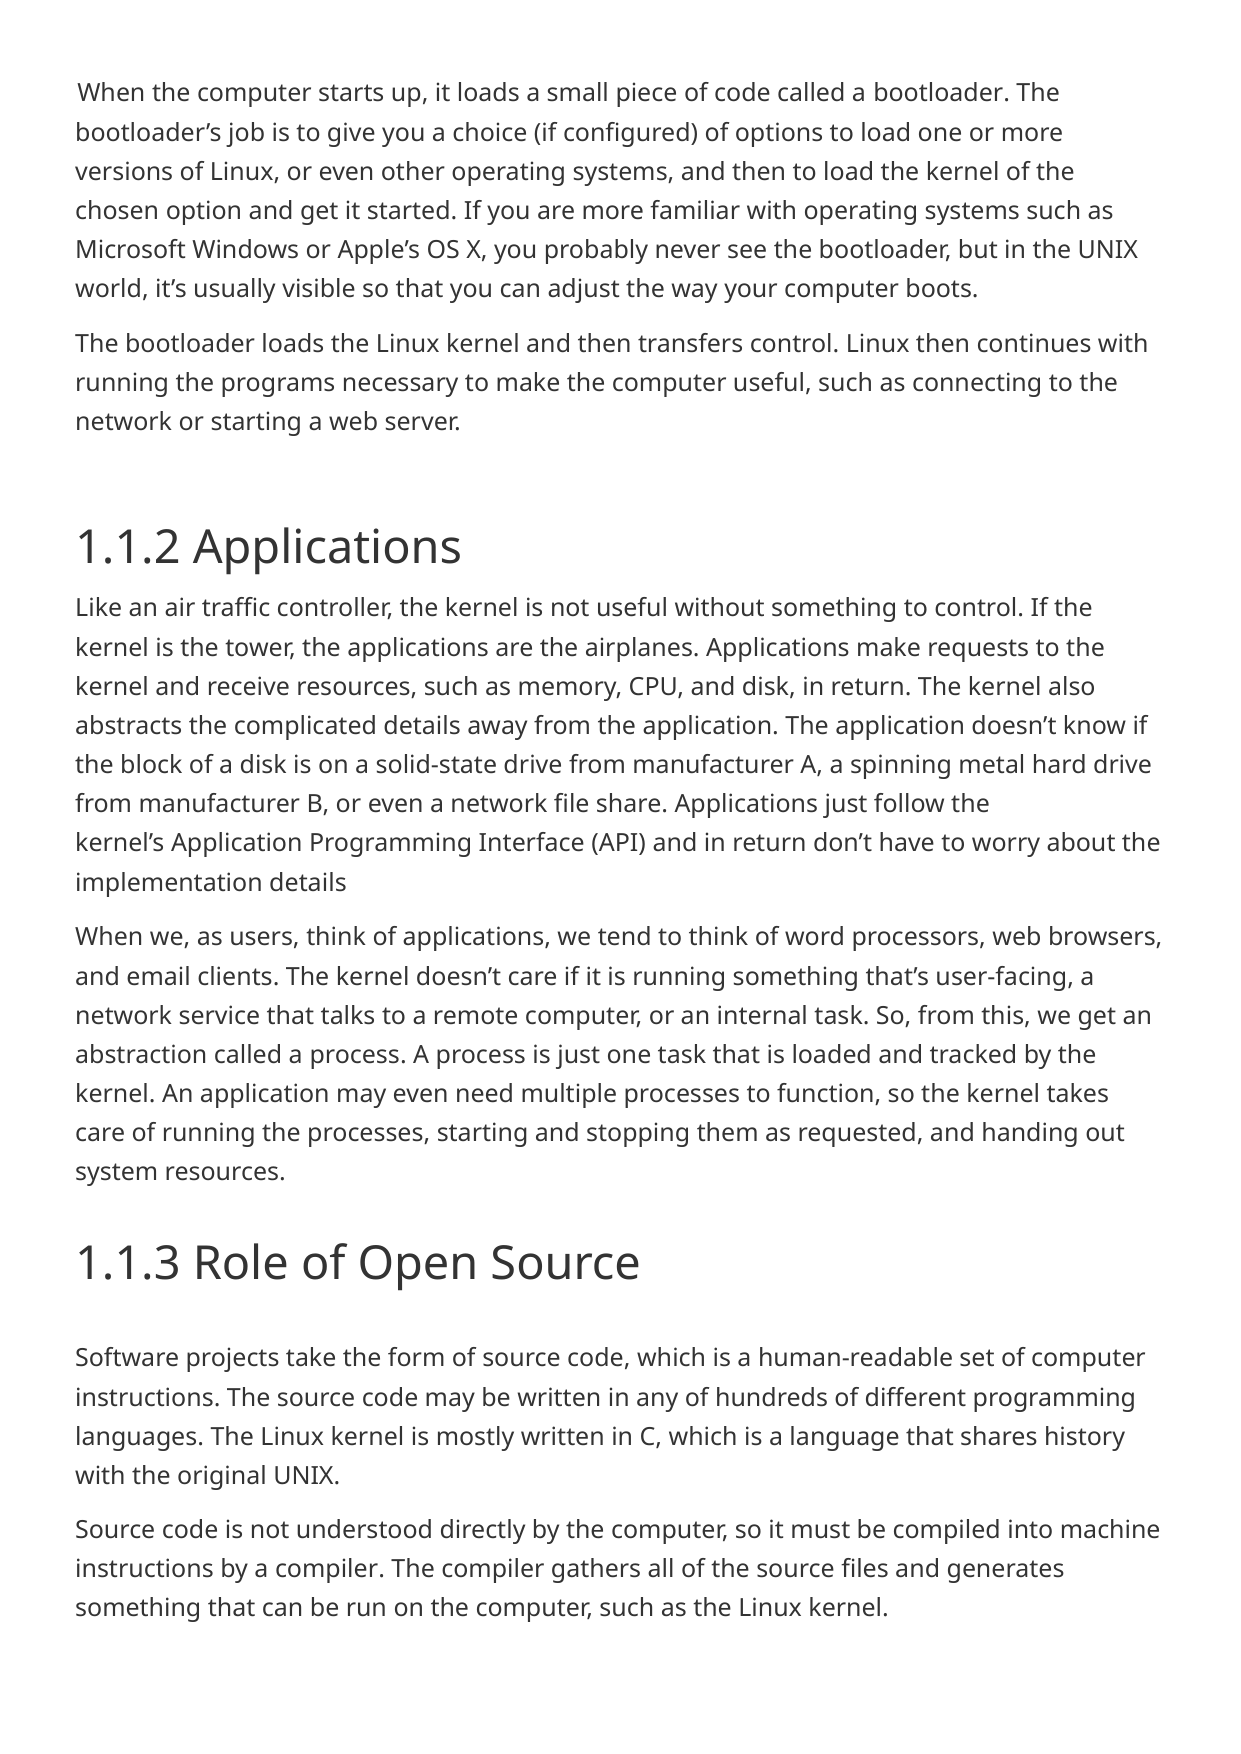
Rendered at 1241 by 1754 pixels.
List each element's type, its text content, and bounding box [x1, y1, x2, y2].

subtitle 1.1.3 Role of Open Source [75, 1229, 1165, 1293]
text Source code is not understood directly by the computer, so it must be compiled into machine instructions by a compiler. The compiler gathers all of the source files and generates something that can be run on the computer, such as the Linux kernel. [75, 1511, 1165, 1624]
text The bootloader loads the Linux kernel and then transfers control. Linux then continues with running the programs necessary to make the computer useful, such as connecting to the network or starting a web server. [75, 326, 1165, 438]
text ‌⁠​​⁠​ When the computer starts up, it loads a small piece of code called a bootloader. The bootloader’s job is to give you a choice (if configured) of options to load one or more versions of Linux, or even other operating systems, and then to load the kernel of the chosen option and get it started. If you are more familiar with operating systems such as Microsoft Windows or Apple’s OS X, you probably never see the bootloader, but in the UNIX world, it’s usually visible so that you can adjust the way your computer boots. [75, 75, 1165, 305]
text When we, as users, think of applications, we tend to think of word processors, web browsers, and email clients. The kernel doesn’t care if it is running something that’s user-facing, a network service that talks to a remote computer, or an internal task. So, from this, we get an abstraction called a process. A process is just one task that is loaded and tracked by the kernel. An application may even need multiple processes to function, so the kernel takes care of running the processes, starting and stopping them as requested, and handing out system resources. [75, 919, 1165, 1188]
subtitle 1.1.2 Applications [75, 514, 1165, 577]
text Software projects take the form of source code, which is a human-readable set of computer instructions. The source code may be written in any of hundreds of different programming languages. The Linux kernel is mostly written in C, which is a language that shares history with the original UNIX. [75, 1340, 1165, 1492]
text Like an air traffic controller, the kernel is not useful without something to control. If the kernel is the tower, the applications are the airplanes. Applications make requests to the kernel and receive resources, such as memory, CPU, and disk, in return. The kernel also abstracts the complicated details away from the application. The application doesn’t know if the block of a disk is on a solid-state drive from manufacturer A, a spinning metal hard drive from manufacturer B, or even a network file share. Applications just follow the kernel’s Application Programming Interface (API) and in return don’t have to worry about the implementation details [75, 590, 1165, 898]
